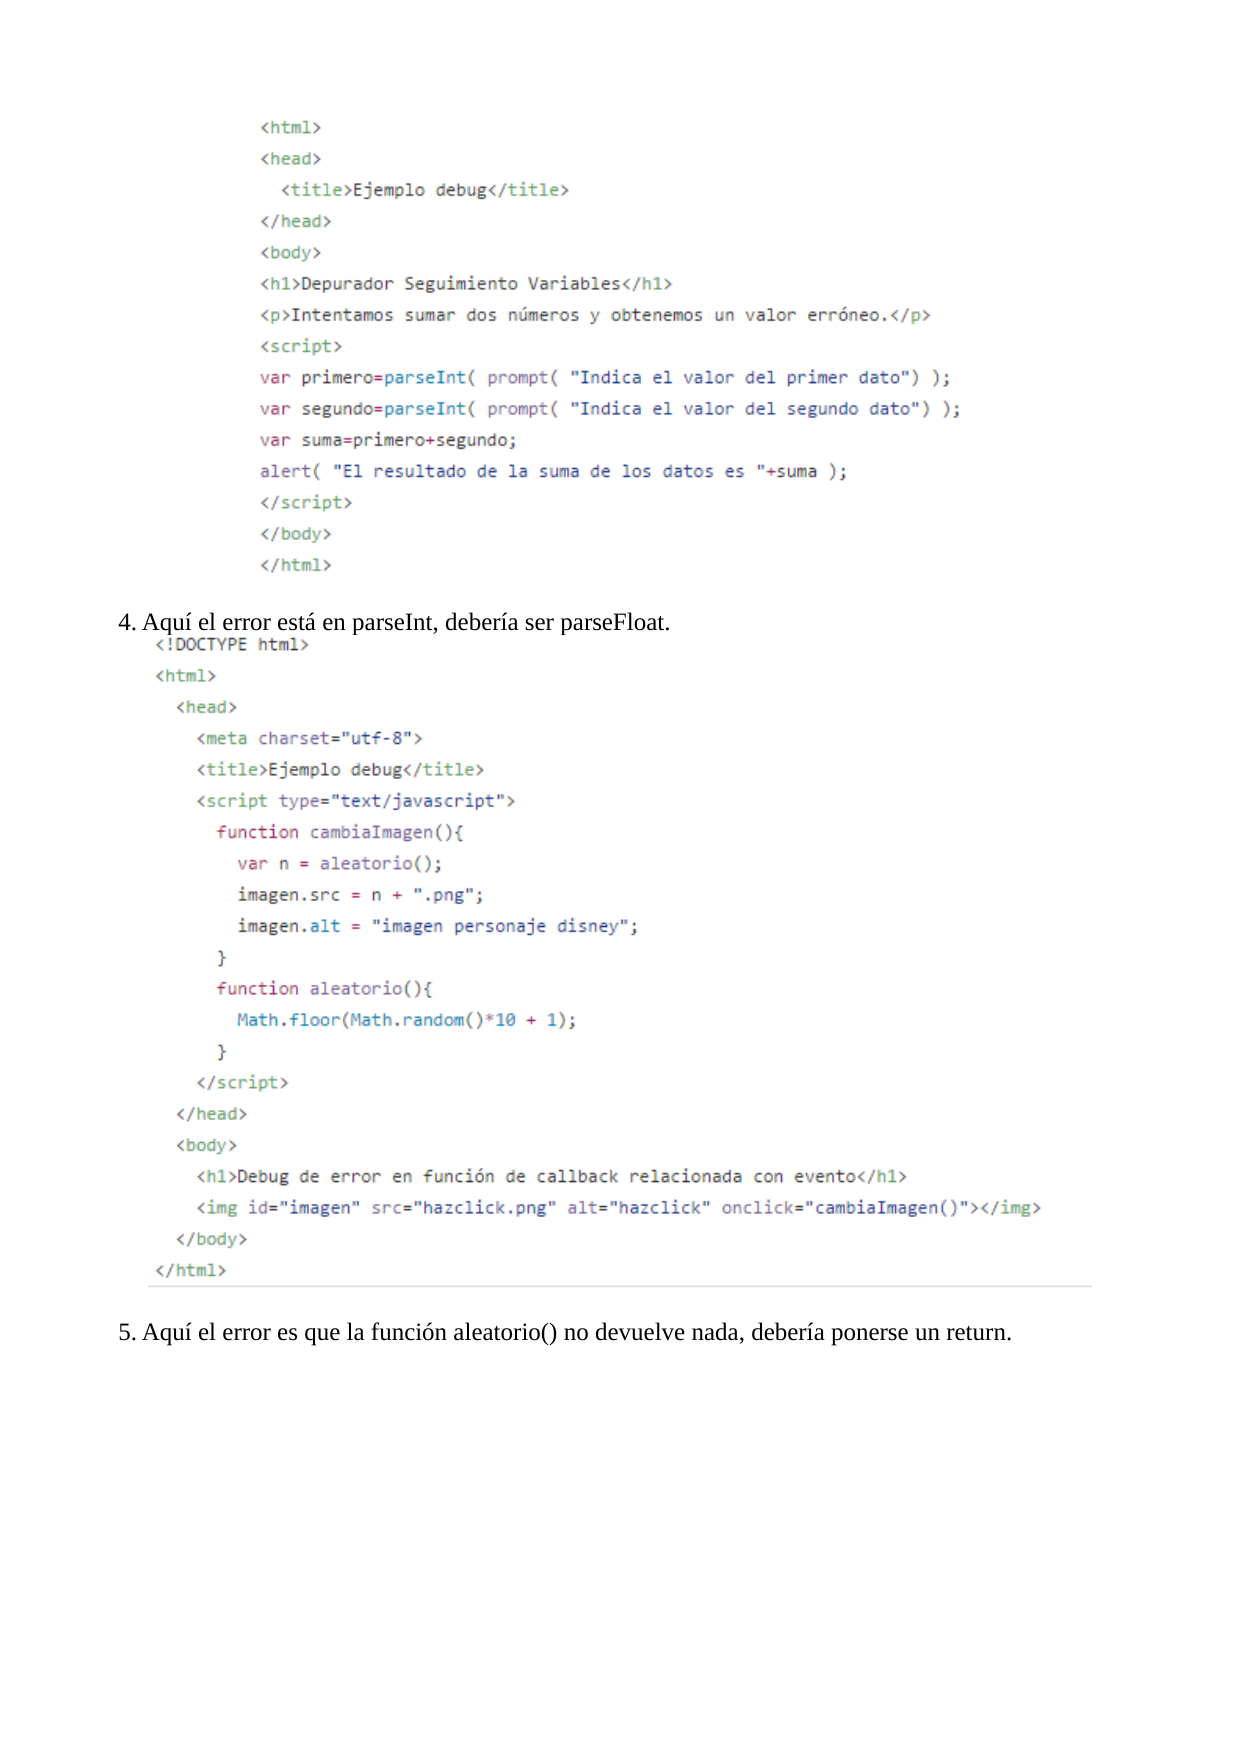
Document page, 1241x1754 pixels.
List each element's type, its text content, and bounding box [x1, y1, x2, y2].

text 4. Aquí el error está en parseInt, debería ser parseFloat. [118, 607, 1122, 636]
picture [253, 118, 987, 579]
text 5. Aquí el error es que la función aleatorio() no devuelve nada, debería ponerse un return. [118, 1317, 1122, 1346]
picture [148, 635, 1092, 1289]
